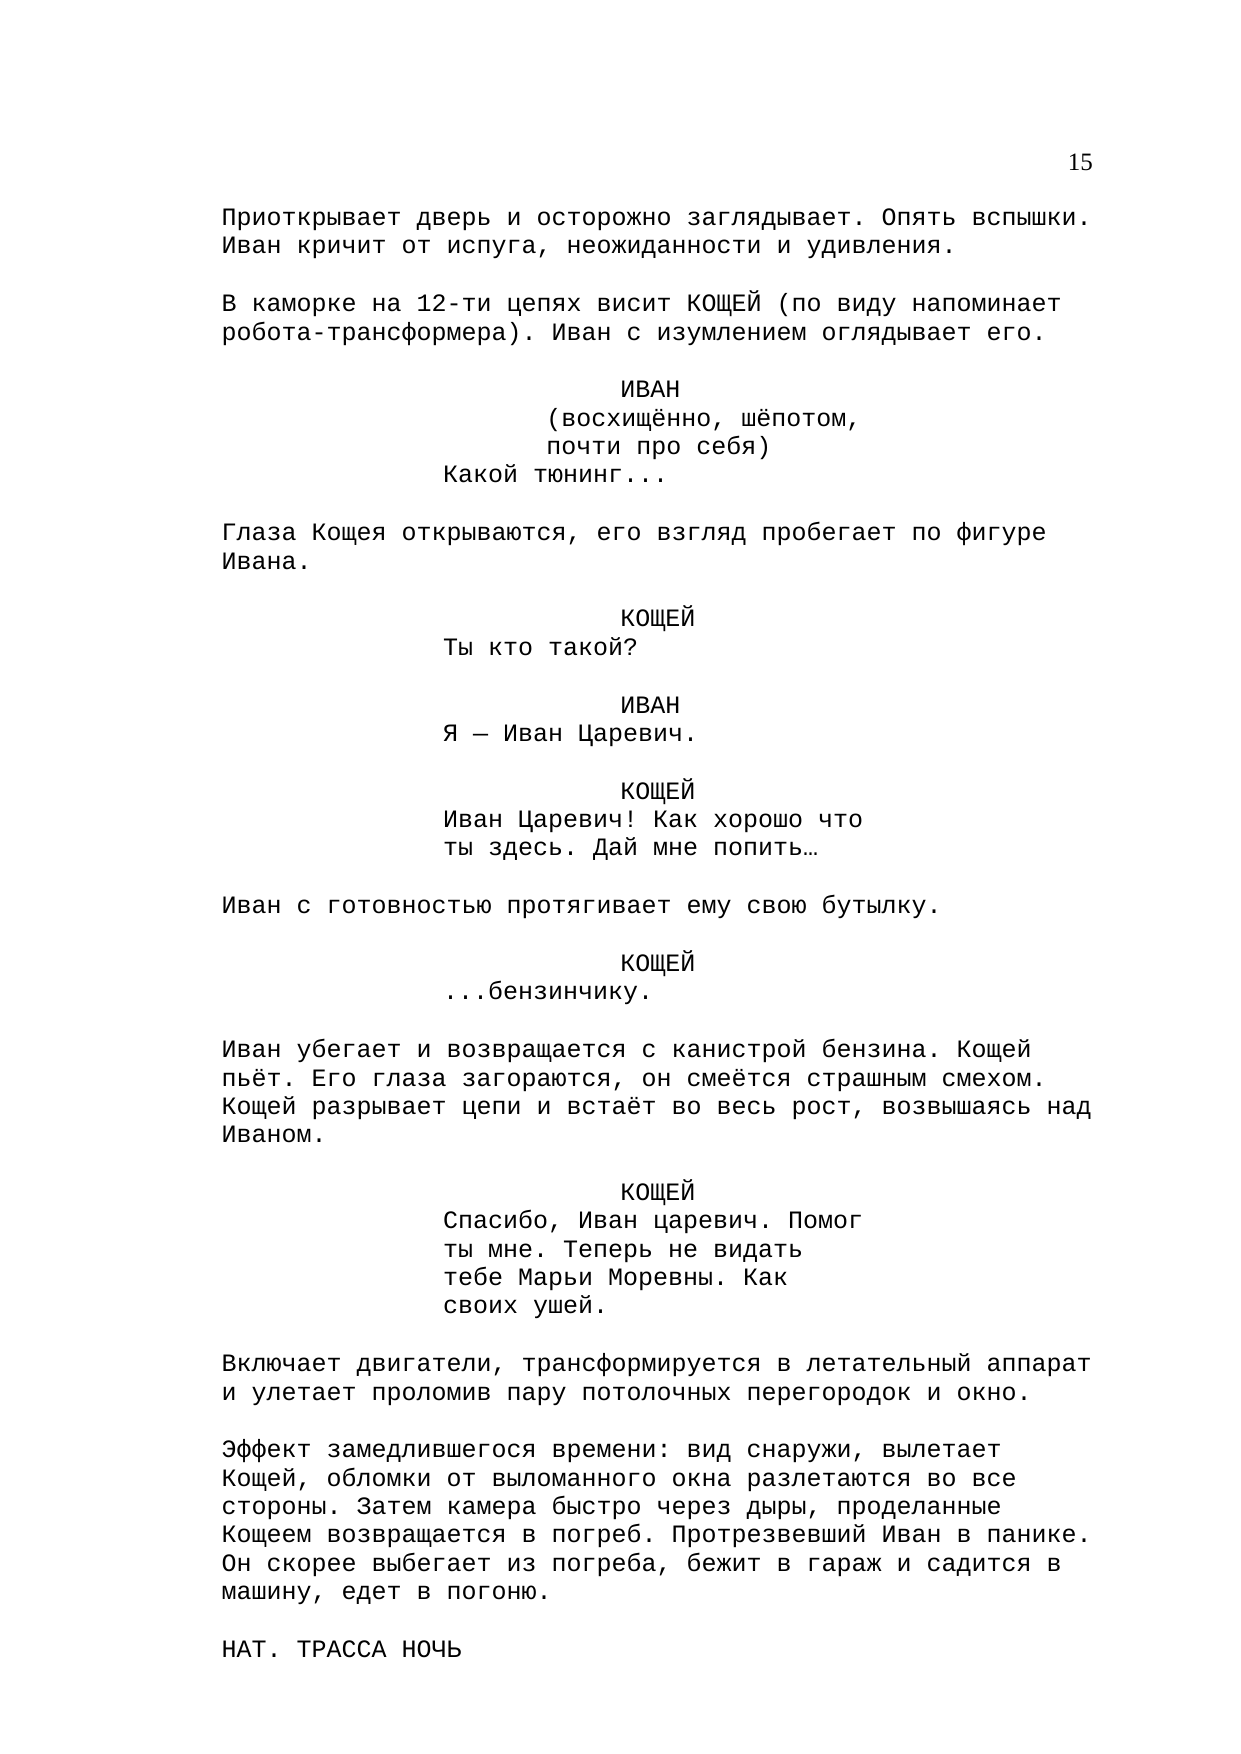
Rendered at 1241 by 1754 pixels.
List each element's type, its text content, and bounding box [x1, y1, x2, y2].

text Какой тюнинг... [443, 462, 871, 490]
text (восхищённо, шёпотом, почти про себя) [546, 405, 871, 462]
text Иван с готовностью протягивает ему свою бутылку. [221, 893, 1093, 921]
text Эффект замедлившегося времени: вид снаружи, вылетает Кощей, обломки от выломанного окна разлетаются во все стороны. Затем камера быстро через дыры, проделанные Кощеем возвращается в погреб. Протрезвевший Иван в панике. Он скорее выбегает из погреба, бежит в гараж и садится в машину, едет в погоню. [221, 1437, 1093, 1607]
text Иван убегает и возвращается с канистрой бензина. Кощей пьёт. Его глаза загораются, он смеётся страшным смехом. Кощей разрывает цепи и встаёт во весь рост, возвышаясь над Иваном. [221, 1037, 1093, 1150]
text ИВАН [620, 377, 1093, 405]
text Ты кто такой? [443, 634, 871, 663]
text КОЩЕЙ [620, 1179, 1093, 1208]
text Иван Царевич! Как хорошо что ты здесь. Дай мне попить… [443, 807, 871, 863]
text Глаза Кощея открываются, его взгляд пробегает по фигуре Ивана. [221, 520, 1093, 577]
text Я — Иван Царевич. [443, 721, 871, 749]
text КОЩЕЙ [620, 951, 1093, 979]
text Спасибо, Иван царевич. Помог ты мне. Теперь не видать тебе Марьи Моревны. Как своих ушей. [443, 1208, 871, 1321]
text Приоткрывает дверь и осторожно заглядывает. Опять вспышки. Иван кричит от испуга, неожиданности и удивления. [221, 205, 1093, 261]
text ИВАН [620, 692, 1093, 721]
text НАТ. ТРАССА НОЧЬ [221, 1636, 1093, 1665]
text Включает двигатели, трансформируется в летательный аппарат и улетает проломив пару потолочных перегородок и окно. [221, 1351, 1093, 1407]
text КОЩЕЙ [620, 606, 1093, 634]
text В каморке на 12-ти цепях висит КОЩЕЙ (по виду напоминает робота-трансформера). Иван с изумлением оглядывает его. [221, 291, 1093, 348]
text ...бензинчику. [443, 979, 871, 1007]
text КОЩЕЙ [620, 778, 1093, 807]
